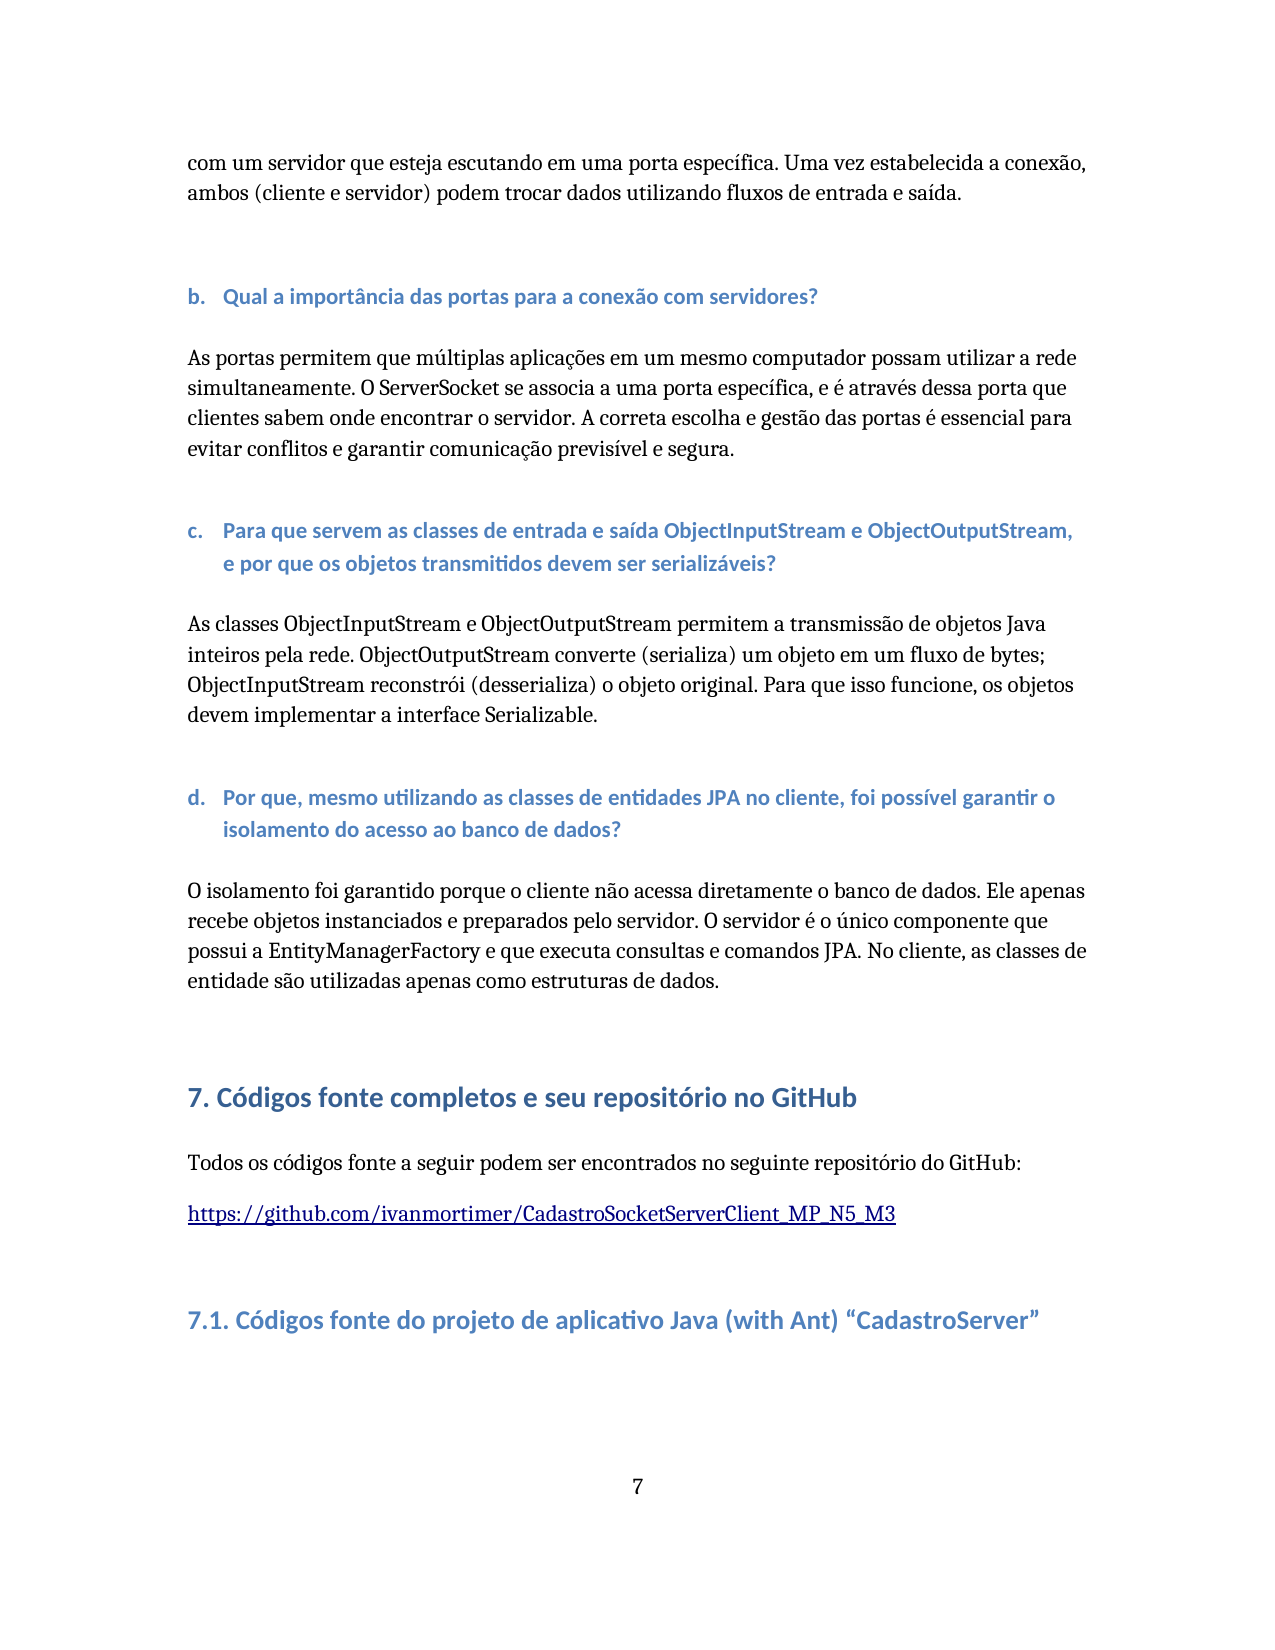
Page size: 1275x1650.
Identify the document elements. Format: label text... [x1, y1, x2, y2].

text com um servidor que esteja escutando em uma porta específica. Uma vez estabelecida a conexão, ambos (cliente e servidor) podem trocar dados utilizando fluxos de entrada e saída. [187, 150, 1087, 207]
text O isolamento foi garantido porque o cliente não acessa diretamente o banco de dados. Ele apenas recebe objetos instanciados e preparados pelo servidor. O servidor é o único componente que possui a EntityManagerFactory e que executa consultas e comandos JPA. No cliente, as classes de entidade são utilizadas apenas como estruturas de dados. [187, 847, 1087, 1025]
subtitle 7.1. Códigos fonte do projeto de aplicativo Java (with Ant) “CadastroServer” [187, 1303, 1087, 1336]
subtitle Para que servem as classes de entrada e saída ObjectInputStream e ObjectOutputStream, e por que os objetos transmitidos devem ser serializáveis? [187, 517, 1087, 577]
text Todos os códigos fonte a seguir podem ser encontrados no seguinte repositório do GitHub: [187, 1119, 1087, 1176]
text https://github.com/ivanmortimer/CadastroSocketServerClient_MP_N5_M3 [187, 1201, 1087, 1227]
text As portas permitem que múltiplas aplicações em um mesmo computador possam utilizar a rede simultaneamente. O ServerSocket se associa a uma porta específica, e é através dessa porta que clientes sabem onde encontrar o servidor. A correta escolha e gestão das portas é essencial para evitar conflitos e garantir comunicação previsível e segura. [187, 314, 1087, 492]
subtitle Por que, mesmo utilizando as classes de entidades JPA no cliente, foi possível garantir o isolamento do acesso ao banco de dados? [187, 783, 1087, 843]
text As classes ObjectInputStream e ObjectOutputStream permitem a transmissão de objetos Java inteiros pela rede. ObjectOutputStream converte (serializa) um objeto em um fluxo de bytes; ObjectInputStream reconstrói (desserializa) o objeto original. Para que isso funcione, os objetos devem implementar a interface Serializable. [187, 581, 1087, 758]
subtitle Qual a importância das portas para a conexão com servidores? [187, 282, 1087, 310]
subtitle 7. Códigos fonte completos e seu repositório no GitHub [187, 1079, 1087, 1114]
